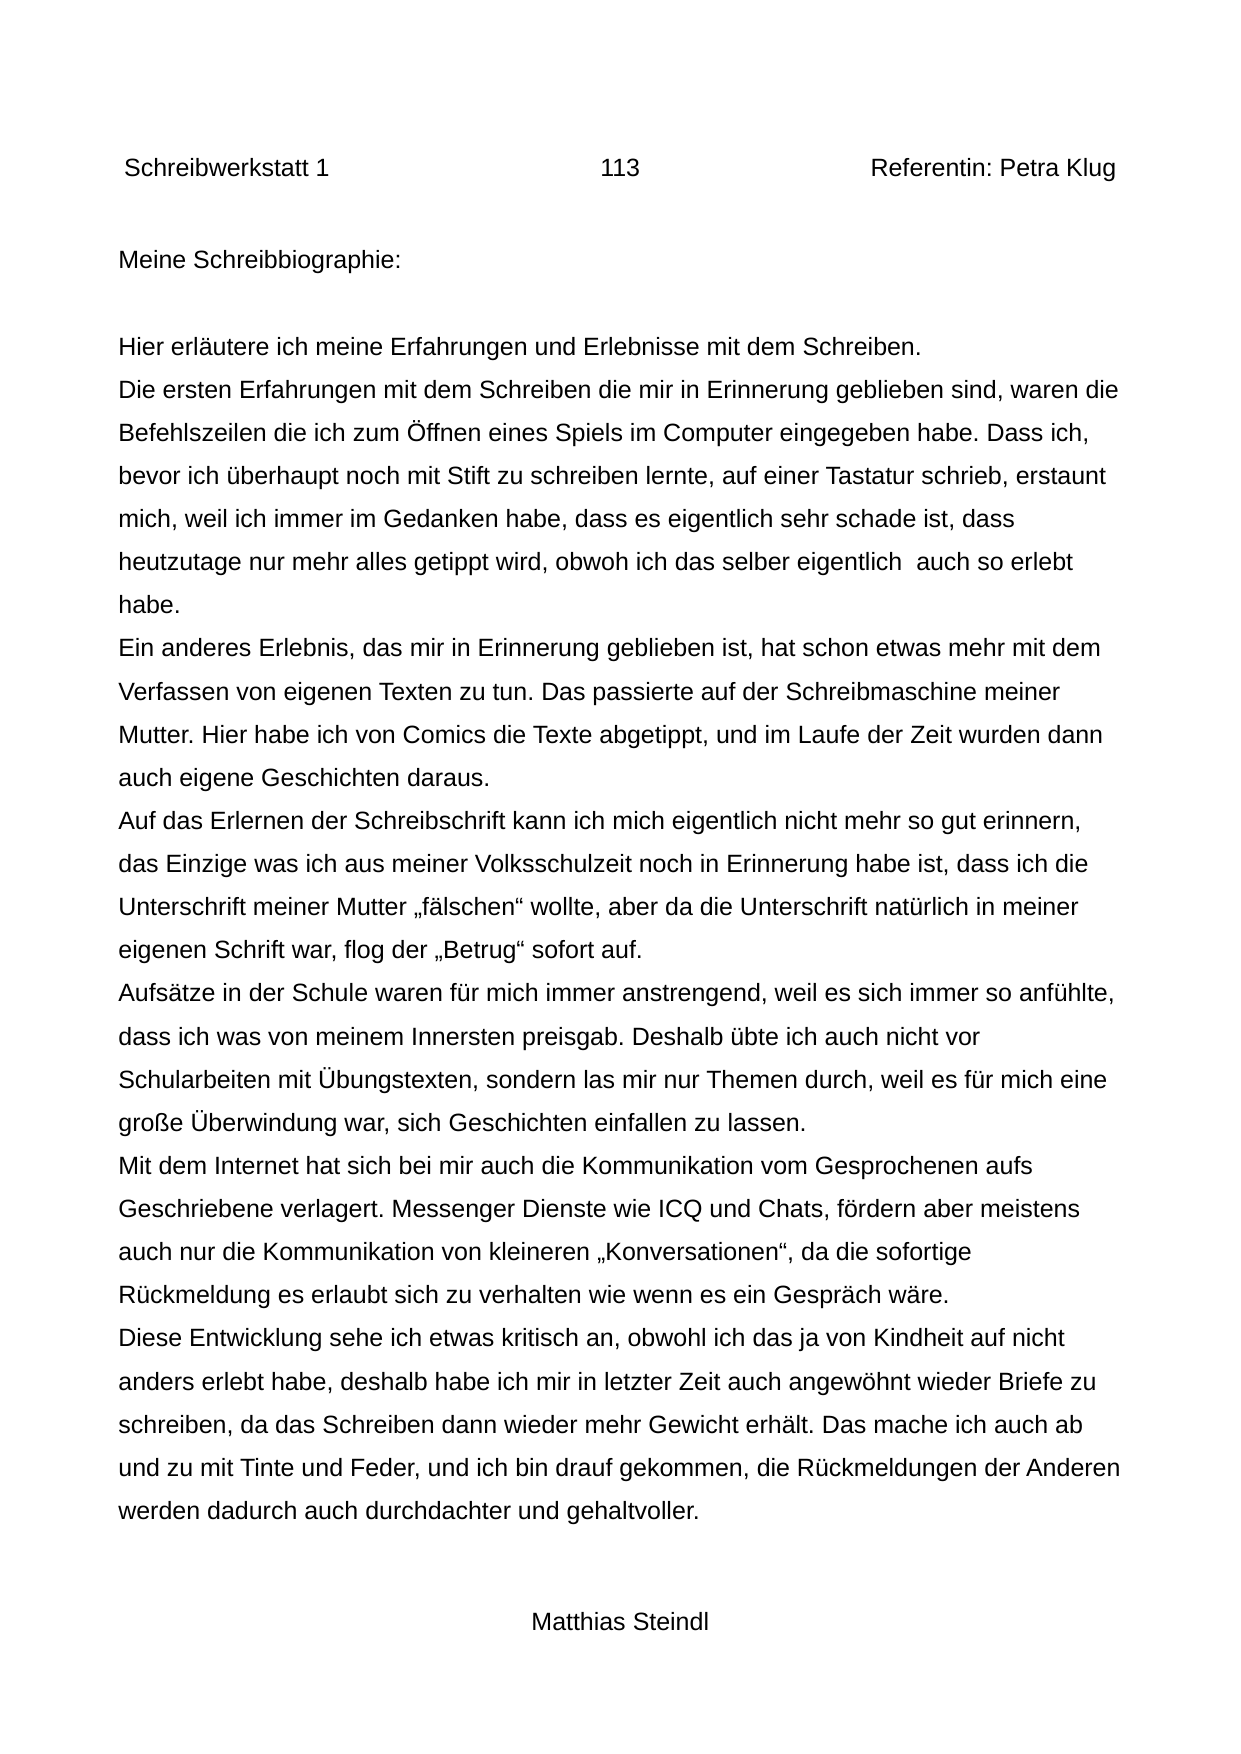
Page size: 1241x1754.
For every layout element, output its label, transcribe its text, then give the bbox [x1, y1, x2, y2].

text Meine Schreibbiographie: [118, 245, 1122, 274]
text Ein anderes Erlebnis, das mir in Erinnerung geblieben ist, hat schon etwas mehr mit dem Verfassen von eigenen Texten zu tun. Das passierte auf der Schreibmaschine meiner Mutter. Hier habe ich von Comics die Texte abgetippt, und im Laufe der Zeit wurden dann auch eigene Geschichten daraus. [118, 633, 1122, 792]
text Die ersten Erfahrungen mit dem Schreiben die mir in Erinnerung geblieben sind, waren die Befehlszeilen die ich zum Öffnen eines Spiels im Computer eingegeben habe. Dass ich, bevor ich überhaupt noch mit Stift zu schreiben lernte, auf einer Tastatur schrieb, erstaunt mich, weil ich immer im Gedanken habe, dass es eigentlich sehr schade ist, dass heutzutage nur mehr alles getippt wird, obwoh ich das selber eigentlich auch so erlebt habe. [118, 375, 1122, 619]
text Hier erläutere ich meine Erfahrungen und Erlebnisse mit dem Schreiben. [118, 332, 1122, 360]
text Diese Entwicklung sehe ich etwas kritisch an, obwohl ich das ja von Kindheit auf nicht anders erlebt habe, deshalb habe ich mir in letzter Zeit auch angewöhnt wieder Briefe zu schreiben, da das Schreiben dann wieder mehr Gewicht erhält. Das mache ich auch ab und zu mit Tinte und Feder, und ich bin drauf gekommen, die Rückmeldungen der Anderen werden dadurch auch durchdachter und gehaltvoller. [118, 1323, 1122, 1525]
text Auf das Erlernen der Schreibschrift kann ich mich eigentlich nicht mehr so gut erinnern, das Einzige was ich aus meiner Volksschulzeit noch in Erinnerung habe ist, dass ich die Unterschrift meiner Mutter „fälschen“ wollte, aber da die Unterschrift natürlich in meiner eigenen Schrift war, flog der „Betrug“ sofort auf. [118, 806, 1122, 964]
text Mit dem Internet hat sich bei mir auch die Kommunikation vom Gesprochenen aufs Geschriebene verlagert. Messenger Dienste wie ICQ und Chats, fördern aber meistens auch nur die Kommunikation von kleineren „Konversationen“, da die sofortige Rückmeldung es erlaubt sich zu verhalten wie wenn es ein Gespräch wäre. [118, 1151, 1122, 1309]
text Aufsätze in der Schule waren für mich immer anstrengend, weil es sich immer so anfühlte, dass ich was von meinem Innersten preisgab. Deshalb übte ich auch nicht vor Schularbeiten mit Übungstexten, sondern las mir nur Themen durch, weil es für mich eine große Überwindung war, sich Geschichten einfallen zu lassen. [118, 978, 1122, 1137]
